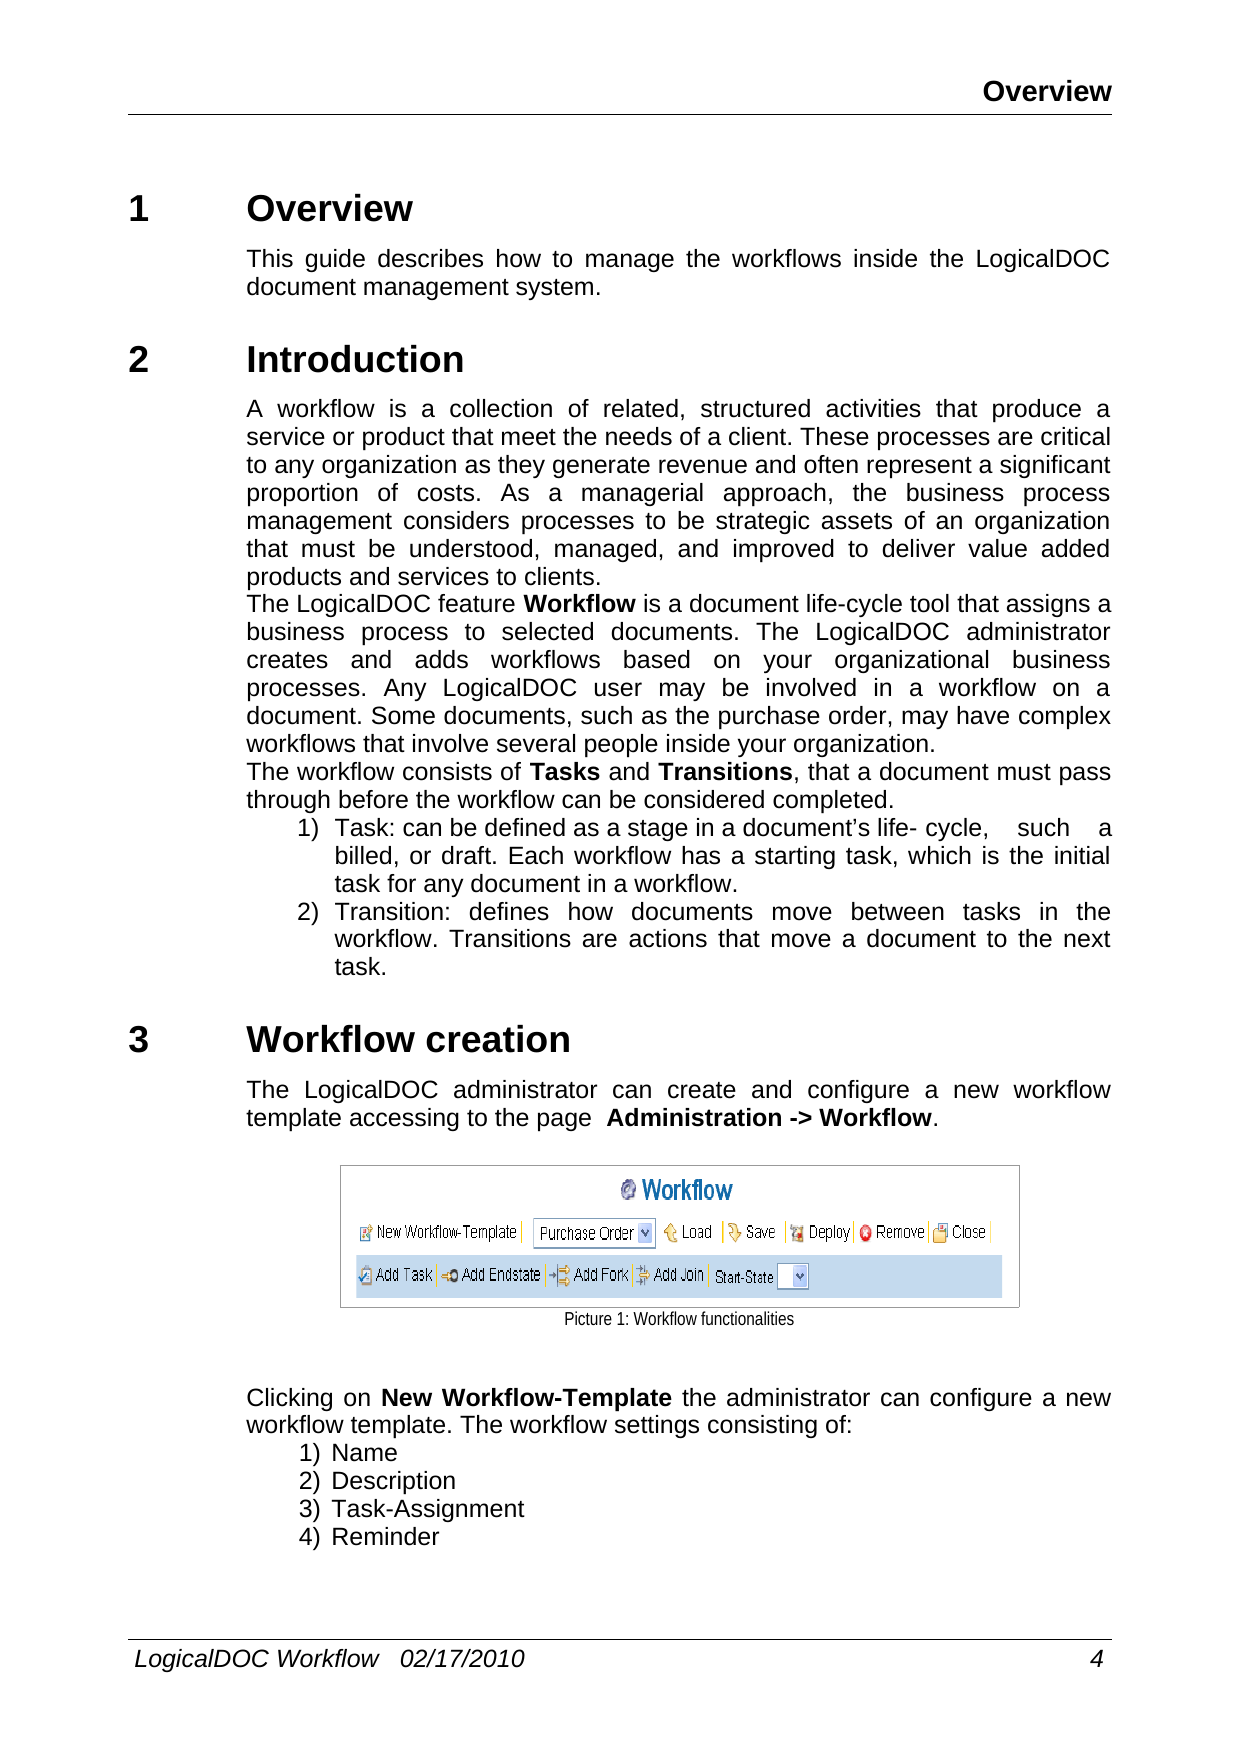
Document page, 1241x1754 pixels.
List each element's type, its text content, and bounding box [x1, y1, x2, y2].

text The LogicalDOC administrator can create and configure a new workflow template accessing to the page Administration -> Workflow. [246, 1076, 1112, 1131]
subtitle Workflow creation [128, 1019, 1112, 1061]
text The workflow consists of Tasks and Transitions, that a document must pass through before the workflow can be considered completed. [246, 758, 1112, 813]
subtitle Overview [128, 188, 1112, 230]
text A workflow is a collection of related, structured activities that produce a service or product that meet the needs of a client. These processes are critical to any organization as they generate revenue and often represent a significant proportion of costs. As a managerial approach, the business process management considers processes to be strategic assets of an organization that must be understood, managed, and improved to deliver value added products and services to clients. [246, 395, 1112, 590]
list Transition: defines how documents move between tasks in the workflow. Transitions are actions that move a document to the next task. [297, 897, 1112, 981]
text Picture 1: Workflow functionalities [339, 1307, 1019, 1330]
text Clicking on New Workflow-Template the administrator can configure a new workflow template. The workflow settings consisting of: [246, 1383, 1112, 1439]
text This guide describes how to manage the workflows inside the LogicalDOC document management system. [246, 244, 1112, 300]
text The LogicalDOC feature Workflow is a document life-cycle tool that assigns a business process to selected documents. The LogicalDOC administrator creates and adds workflows based on your organizational business processes. Any LogicalDOC user may be involved in a workflow on a document. Some documents, such as the purchase order, may have complex workflows that involve several people inside your organization. [246, 590, 1112, 758]
list Reminder [298, 1523, 1112, 1551]
list Description [298, 1467, 1112, 1495]
list Name [298, 1439, 1112, 1467]
list Task-Assignment [298, 1495, 1112, 1523]
list Task: can be defined as a stage in a document’s life- cycle, such a billed, or draft. Each workflow has a starting task, which is the initial task for any document in a workflow. [297, 813, 1112, 897]
subtitle Introduction [128, 338, 1112, 380]
